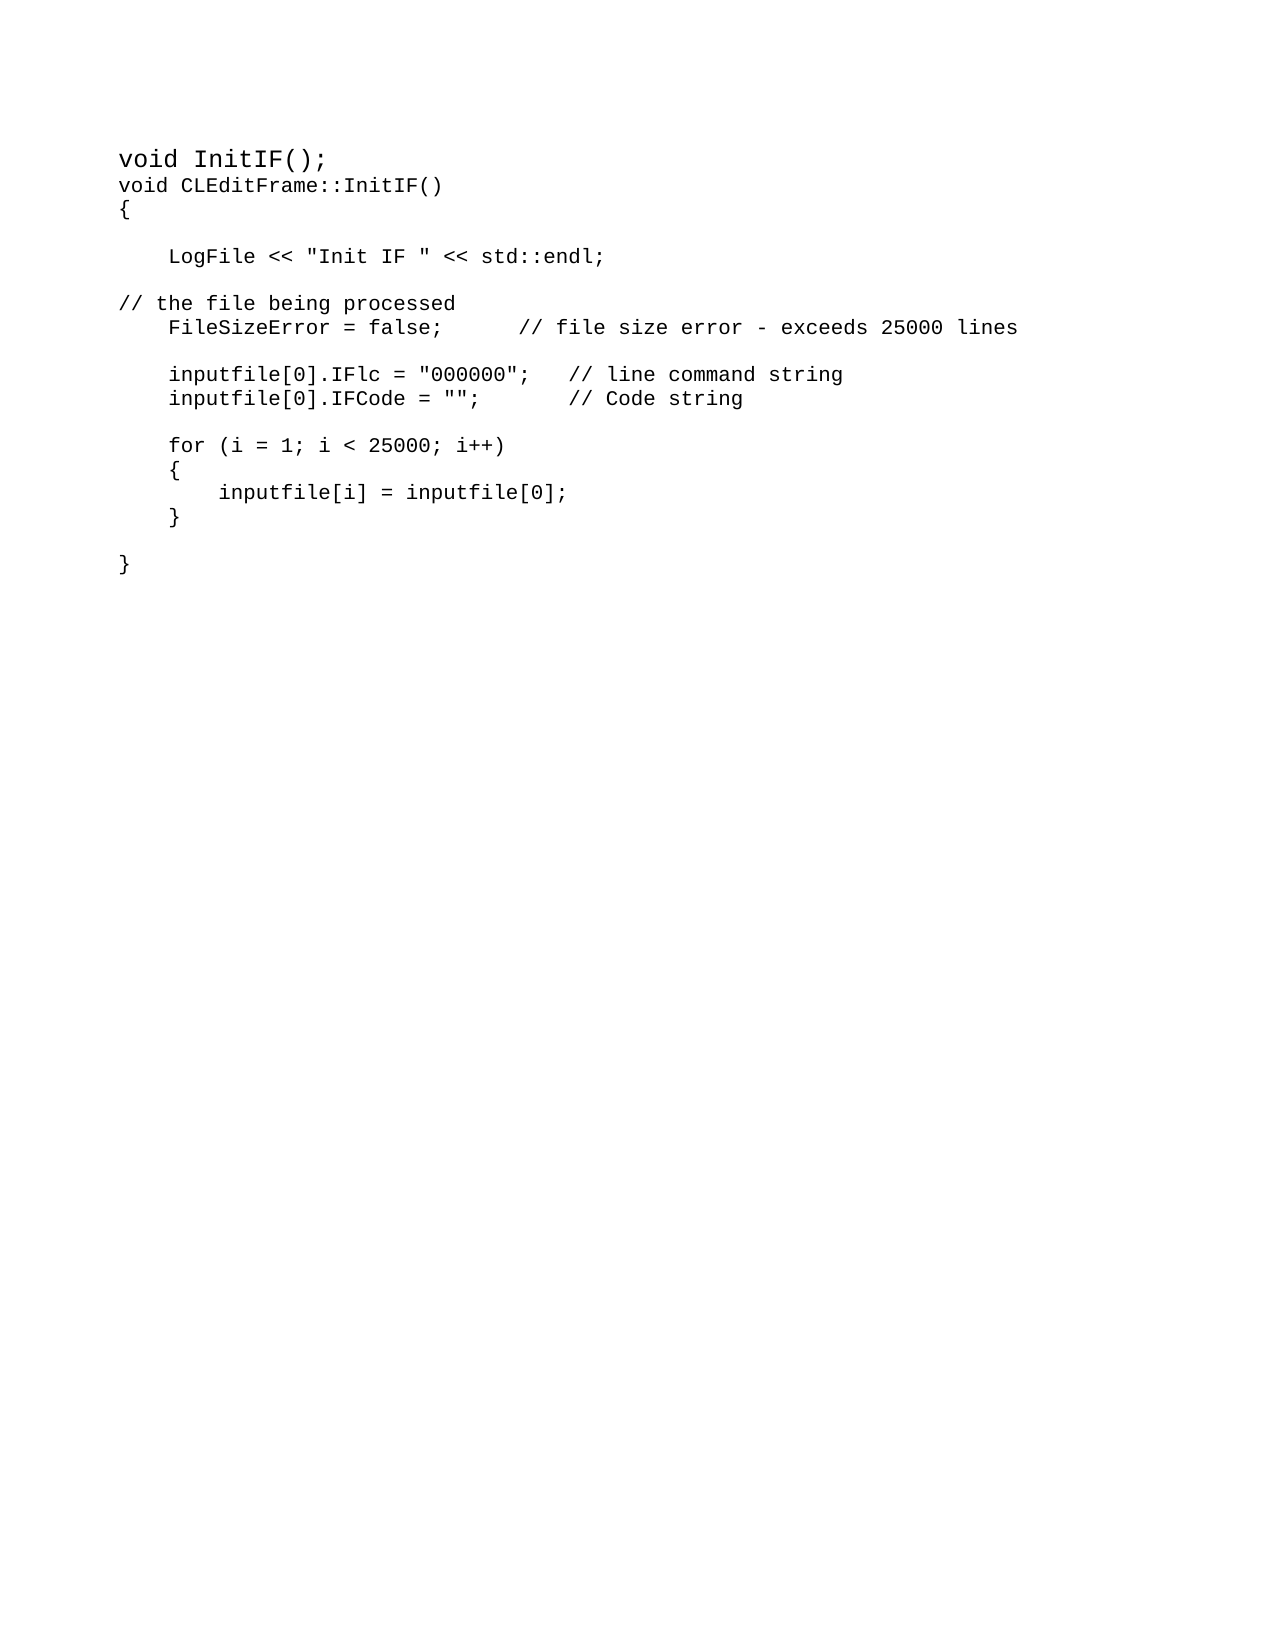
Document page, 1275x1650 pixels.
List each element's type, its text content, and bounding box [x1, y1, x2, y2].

text { [118, 198, 1157, 222]
text { [118, 458, 1157, 482]
text FileSizeError = false; // file size error - exceeds 25000 lines [118, 317, 1157, 340]
text inputfile[i] = inputfile[0]; [118, 482, 1157, 506]
text } [118, 506, 1157, 529]
text void InitIF(); [118, 146, 1157, 175]
text inputfile[0].IFlc = "000000"; // line command string [118, 364, 1157, 388]
text for (i = 1; i < 25000; i++) [118, 435, 1157, 458]
text inputfile[0].IFCode = ""; // Code string [118, 388, 1157, 411]
text LogFile << "Init IF " << std::endl; [118, 246, 1157, 269]
text void CLEditFrame::InitIF() [118, 175, 1157, 198]
text } [118, 553, 1157, 577]
text // the file being processed [118, 293, 1157, 317]
